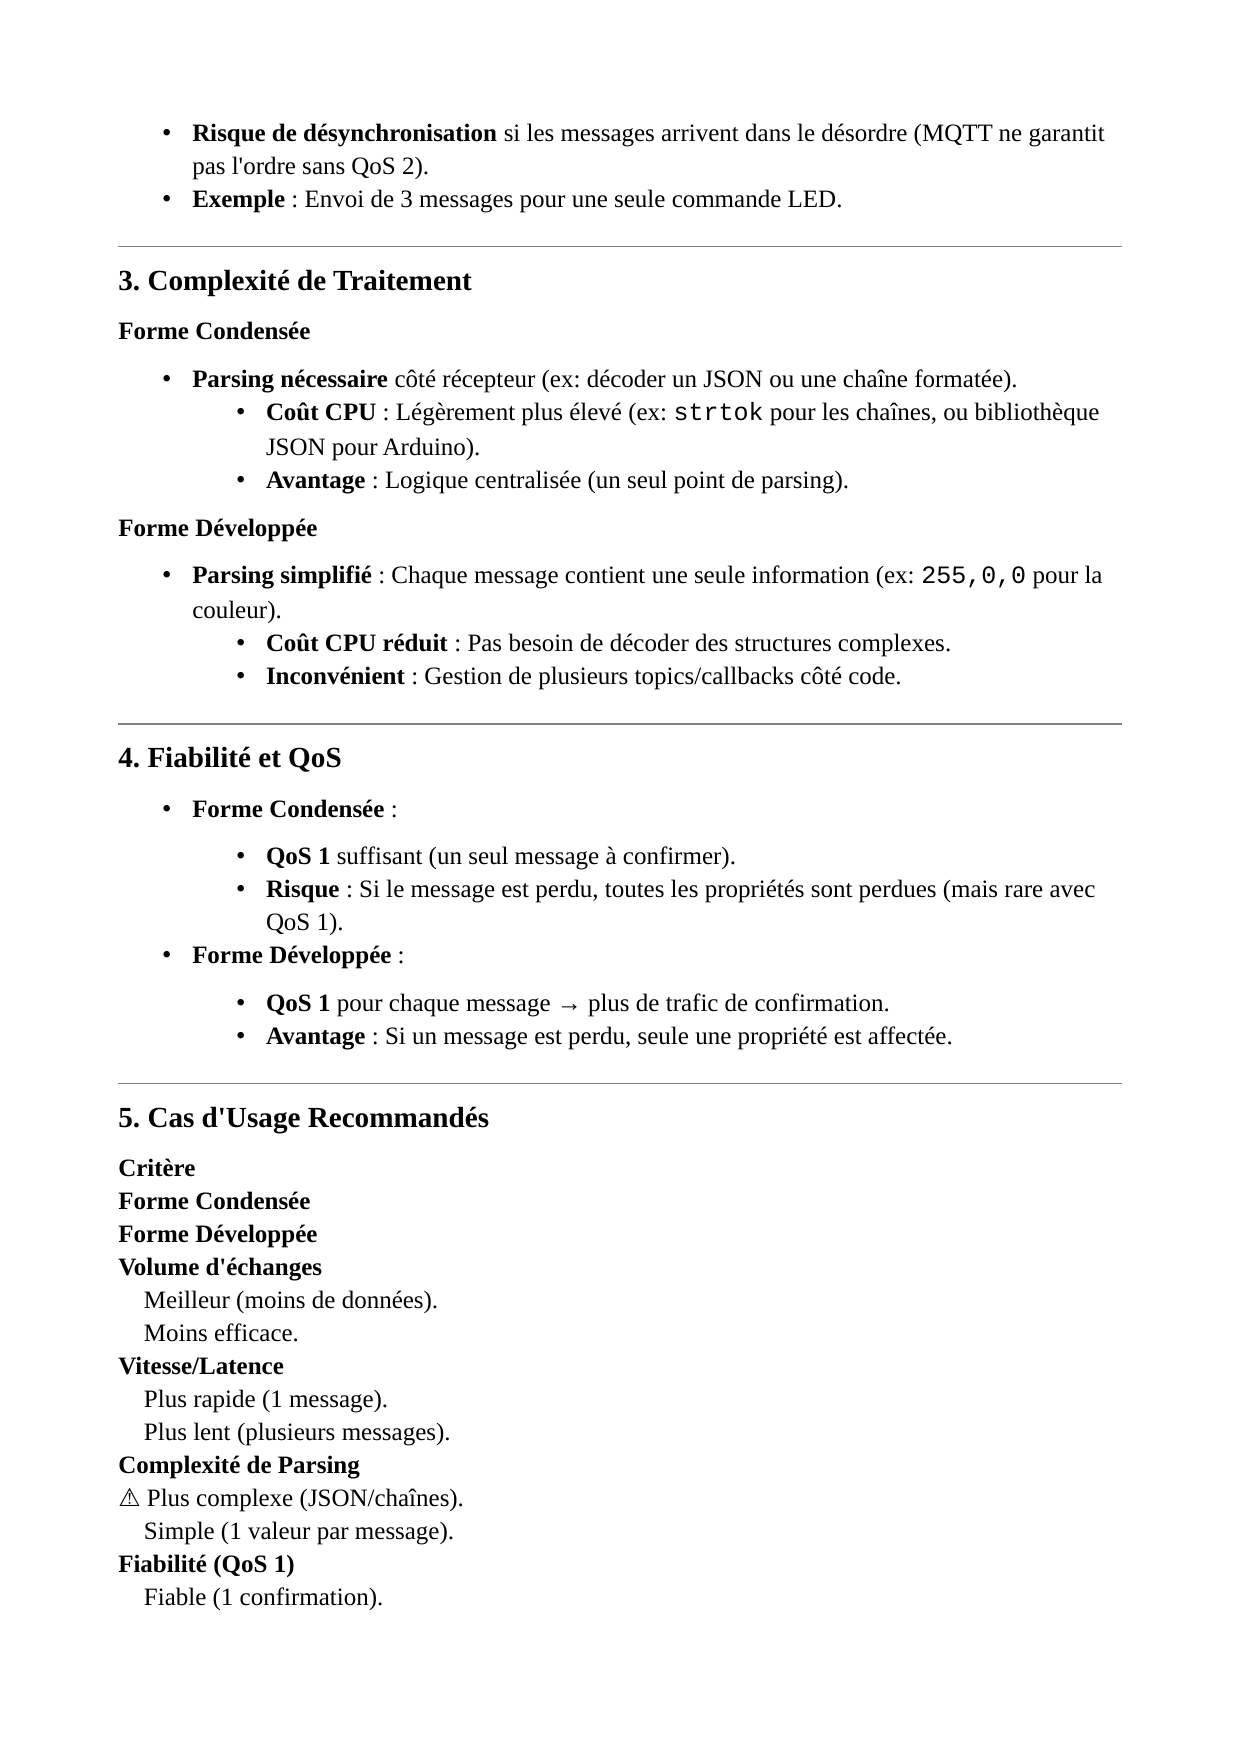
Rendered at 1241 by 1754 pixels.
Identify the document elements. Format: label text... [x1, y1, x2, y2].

text ❌ Plus lent (plusieurs messages). [118, 1417, 1122, 1446]
subtitle 5. Cas d'Usage Recommandés [118, 1100, 1122, 1133]
list Exemple : Envoi de 3 messages pour une seule commande LED. [162, 184, 1122, 213]
text ❌ Moins efficace. [118, 1318, 1122, 1347]
list Inconvénient : Gestion de plusieurs topics/callbacks côté code. [236, 661, 1122, 690]
list QoS 1 suffisant (un seul message à confirmer). [236, 841, 1122, 870]
text ✅ Meilleur (moins de données). [118, 1285, 1122, 1314]
list Coût CPU réduit : Pas besoin de décoder des structures complexes. [236, 628, 1122, 657]
text ⚠️ Plus complexe (JSON/chaînes). [118, 1483, 1122, 1512]
list Risque : Si le message est perdu, toutes les propriétés sont perdues (mais rare avec QoS 1). [236, 874, 1122, 936]
text Forme Condensée [118, 1186, 1122, 1215]
text Vitesse/Latence [118, 1351, 1122, 1380]
subtitle 3. Complexité de Traitement [118, 263, 1122, 297]
list Coût CPU : Légèrement plus élevé (ex: strtok pour les chaînes, ou bibliothèque JSON pour Arduino). [236, 397, 1122, 461]
list Risque de désynchronisation si les messages arrivent dans le désordre (MQTT ne garantit pas l'ordre sans QoS 2). [162, 118, 1122, 180]
list Avantage : Si un message est perdu, seule une propriété est affectée. [236, 1021, 1122, 1050]
list Forme Développée : [162, 940, 1122, 969]
subtitle 4. Fiabilité et QoS [118, 741, 1122, 774]
text Forme Développée [118, 1219, 1122, 1248]
list Avantage : Logique centralisée (un seul point de parsing). [236, 465, 1122, 494]
list Parsing simplifié : Chaque message contient une seule information (ex: 255,0,0 pour la couleur). [162, 560, 1122, 624]
text Critère [118, 1153, 1122, 1182]
text Complexité de Parsing [118, 1450, 1122, 1479]
list Parsing nécessaire côté récepteur (ex: décoder un JSON ou une chaîne formatée). [162, 364, 1122, 393]
text ✅ Fiable (1 confirmation). [118, 1582, 1122, 1611]
text ✅ Simple (1 valeur par message). [118, 1516, 1122, 1545]
text Volume d'échanges [118, 1252, 1122, 1281]
list Forme Condensée : [162, 794, 1122, 822]
subtitle Forme Condensée [118, 316, 1122, 345]
text Fiabilité (QoS 1) [118, 1549, 1122, 1578]
list QoS 1 pour chaque message → plus de trafic de confirmation. [236, 988, 1122, 1017]
text ✅ Plus rapide (1 message). [118, 1384, 1122, 1413]
subtitle Forme Développée [118, 513, 1122, 541]
